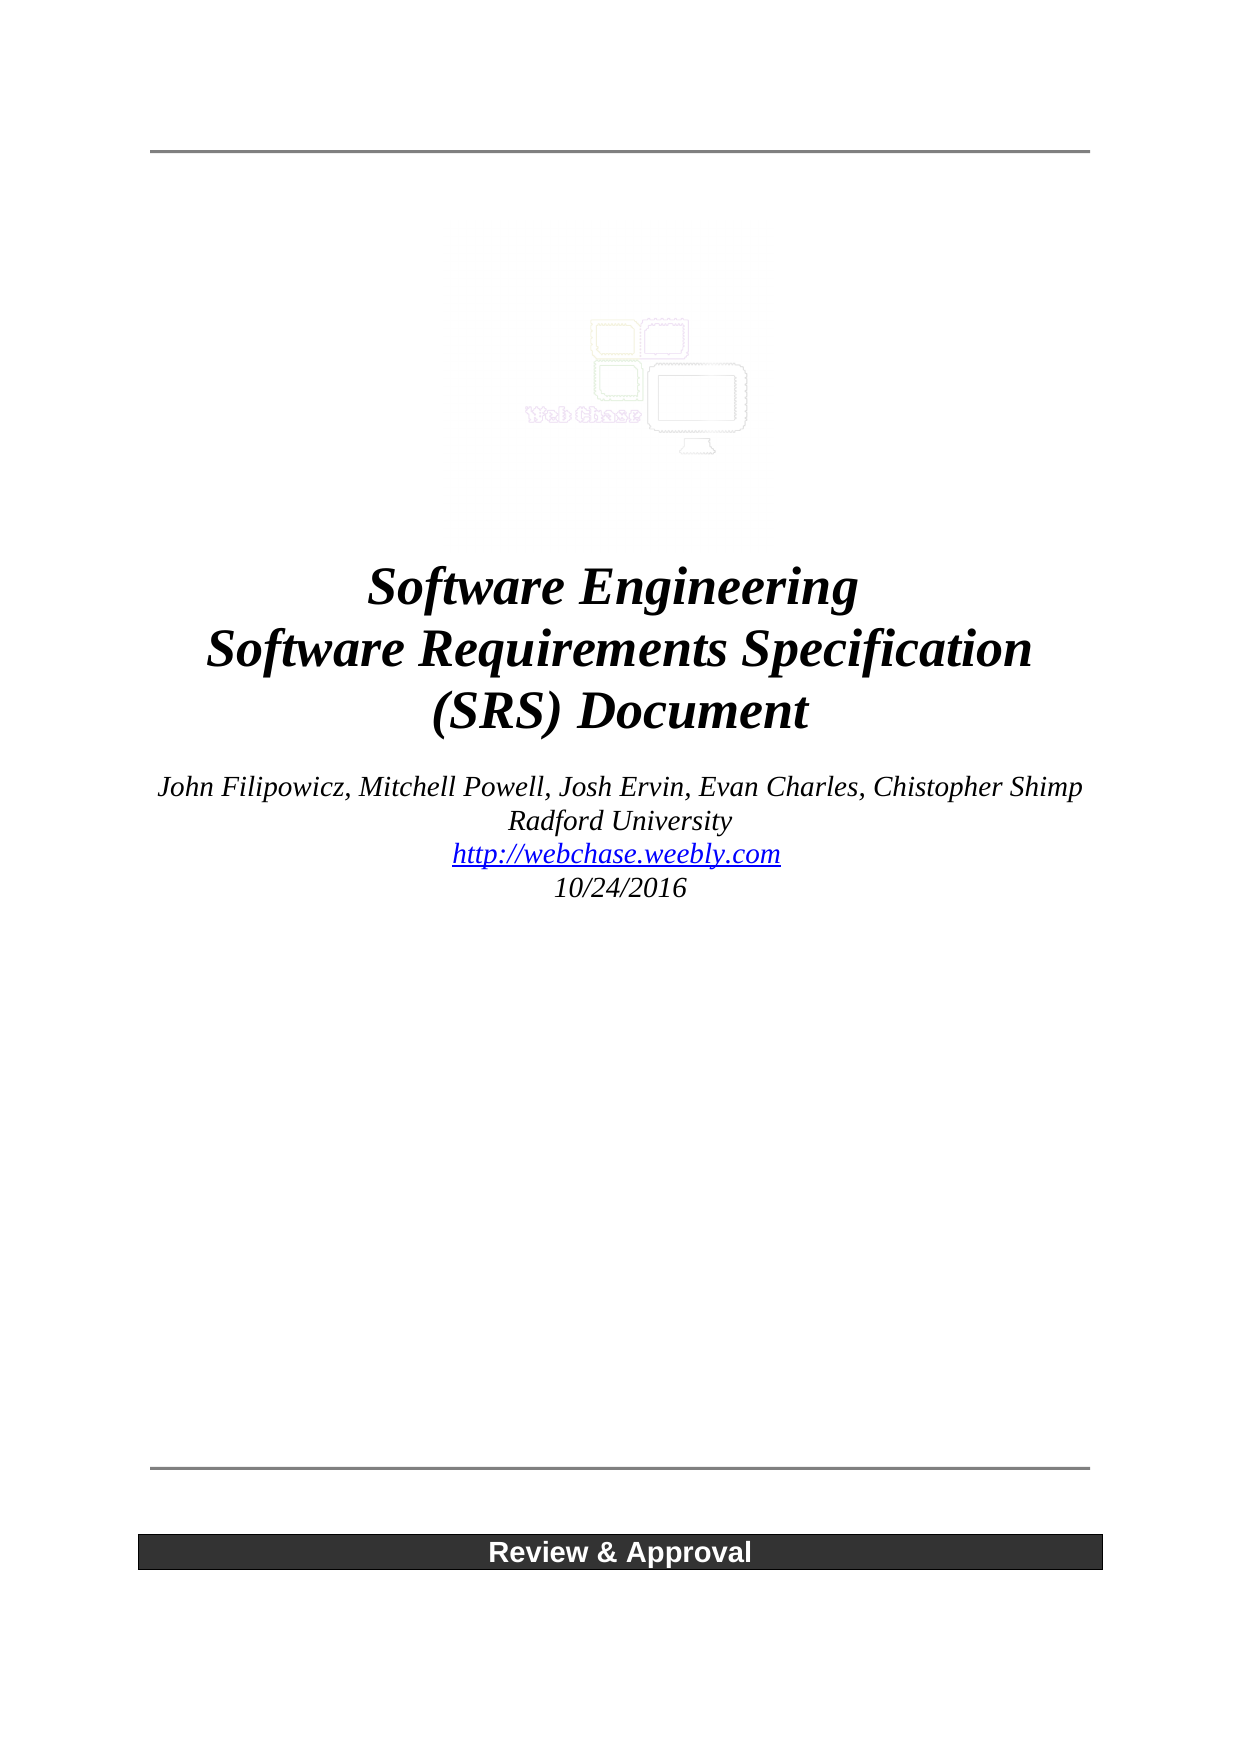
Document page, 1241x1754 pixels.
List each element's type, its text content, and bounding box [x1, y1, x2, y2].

text (SRS) Document [150, 678, 1090, 741]
table_header Review & Approval [139, 1535, 1102, 1569]
text Software Engineering [150, 554, 1090, 616]
text Software Requirements Specification [150, 616, 1090, 678]
text John Filipowicz, Mitchell Powell, Josh Ervin, Evan Charles, Chistopher Shimp Radford University http://webchase.weebly.com 10/24/2016 [150, 769, 1090, 903]
